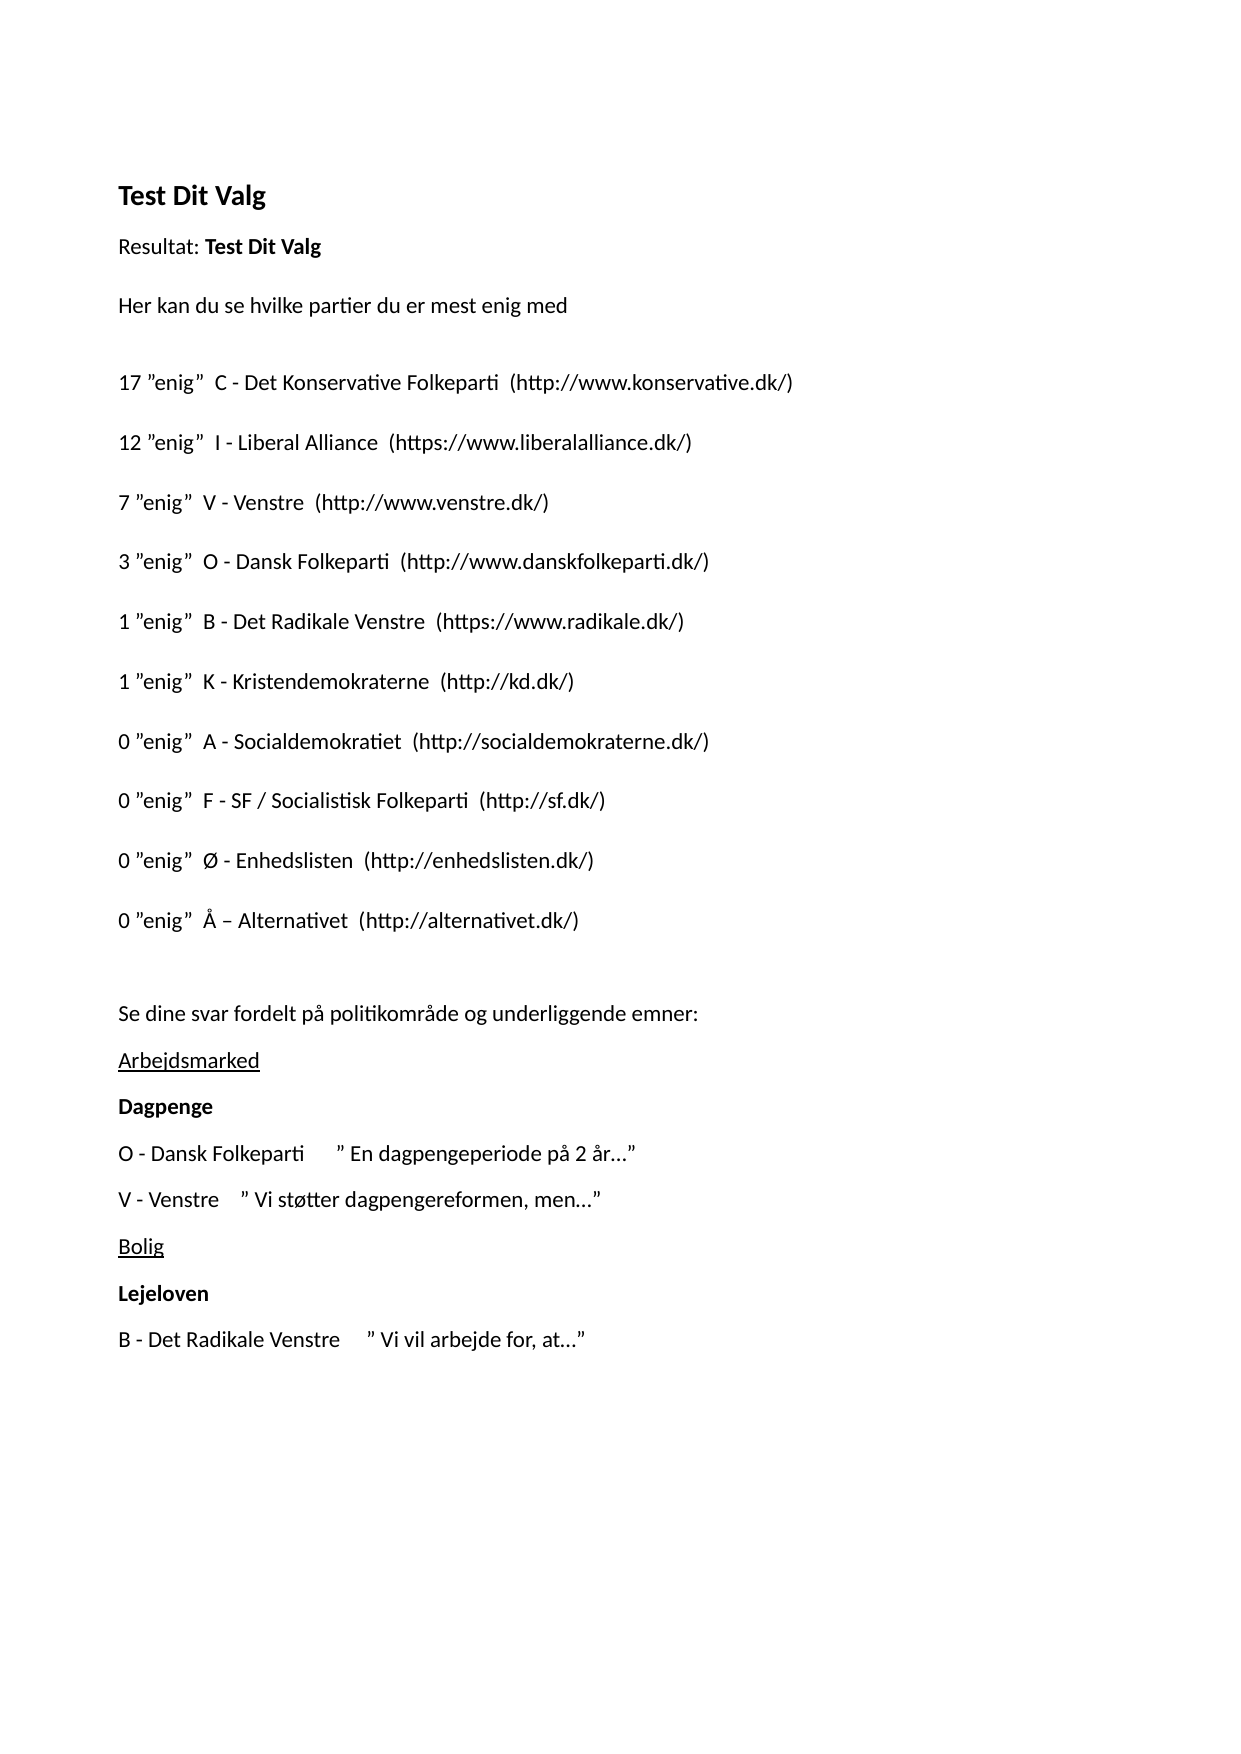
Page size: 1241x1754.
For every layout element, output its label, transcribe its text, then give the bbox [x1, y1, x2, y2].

text Resultat: Test Dit Valg Her kan du se hvilke partier du er mest enig med [118, 232, 1122, 320]
text Test Dit Valg [118, 177, 1122, 213]
text O - Dansk Folkeparti ” En dagpengeperiode på 2 år…” [118, 1139, 1122, 1167]
text Arbejdsmarked [118, 1046, 1122, 1074]
text Bolig [118, 1232, 1122, 1260]
text Se dine svar fordelt på politikområde og underliggende emner: [118, 999, 1122, 1027]
text V - Venstre ” Vi støtter dagpengereformen, men…” [118, 1186, 1122, 1214]
text 17 ”enig” C - Det Konservative Folkeparti (http://www.konservative.dk/) 12 ”enig” I - Liberal Alliance (https://www.liberalalliance.dk/) 7 ”enig” V - Venstre (http://www.venstre.dk/) 3 ”enig” O - Dansk Folkeparti (http://www.danskfolkeparti.dk/) 1 ”enig” B - Det Radikale Venstre (https://www.radikale.dk/) 1 ”enig” K - Kristendemokraterne (http://kd.dk/) 0 ”enig” A - Socialdemokratiet (http://socialdemokraterne.dk/) 0 ”enig” F - SF / Socialistisk Folkeparti (http://sf.dk/) 0 ”enig” Ø - Enhedslisten (http://enhedslisten.dk/) 0 ”enig” Å – Alternativet (http://alternativet.dk/) [118, 338, 1122, 934]
text B - Det Radikale Venstre ” Vi vil arbejde for, at…” [118, 1325, 1122, 1383]
text Dagpenge [118, 1092, 1122, 1121]
text Lejeloven [118, 1279, 1122, 1307]
